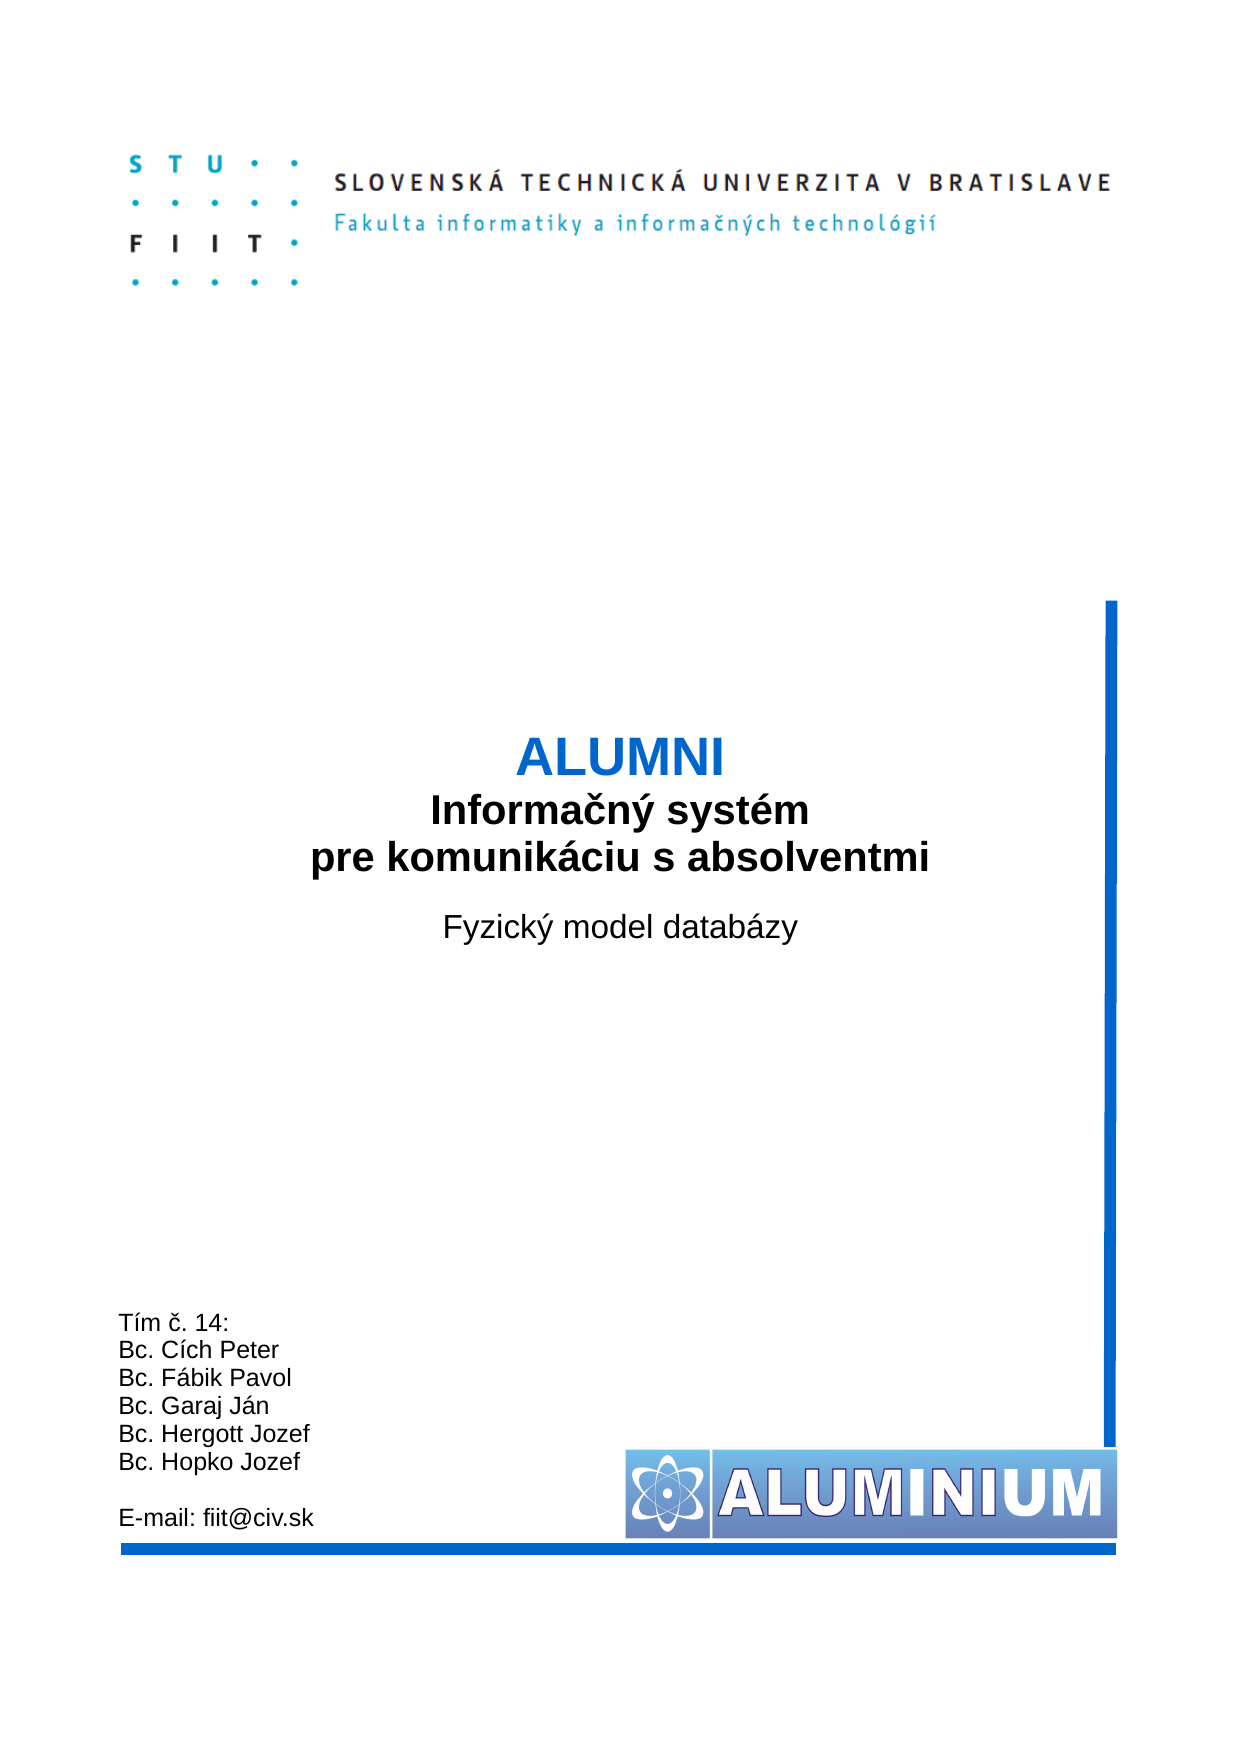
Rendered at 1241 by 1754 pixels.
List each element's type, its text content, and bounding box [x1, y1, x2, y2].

text Bc. Cích Peter [118, 1336, 1104, 1364]
picture [118, 118, 1122, 308]
text ALUMNI [118, 727, 1105, 787]
text Informačný systém [118, 787, 1105, 834]
text Fyzický model databázy [118, 908, 1104, 945]
text Tím č. 14: [118, 1308, 1104, 1336]
text Bc. Fábik Pavol [118, 1364, 1103, 1392]
text E-mail: fiit@civ.sk [118, 1504, 625, 1532]
text Bc. Hergott Jozef [118, 1420, 1103, 1448]
picture [625, 1447, 1118, 1539]
text pre komunikáciu s absolventmi [118, 834, 1105, 880]
text Bc. Hopko Jozef [118, 1448, 625, 1476]
text [1117, 727, 1122, 787]
text Bc. Garaj Ján [118, 1392, 1103, 1420]
